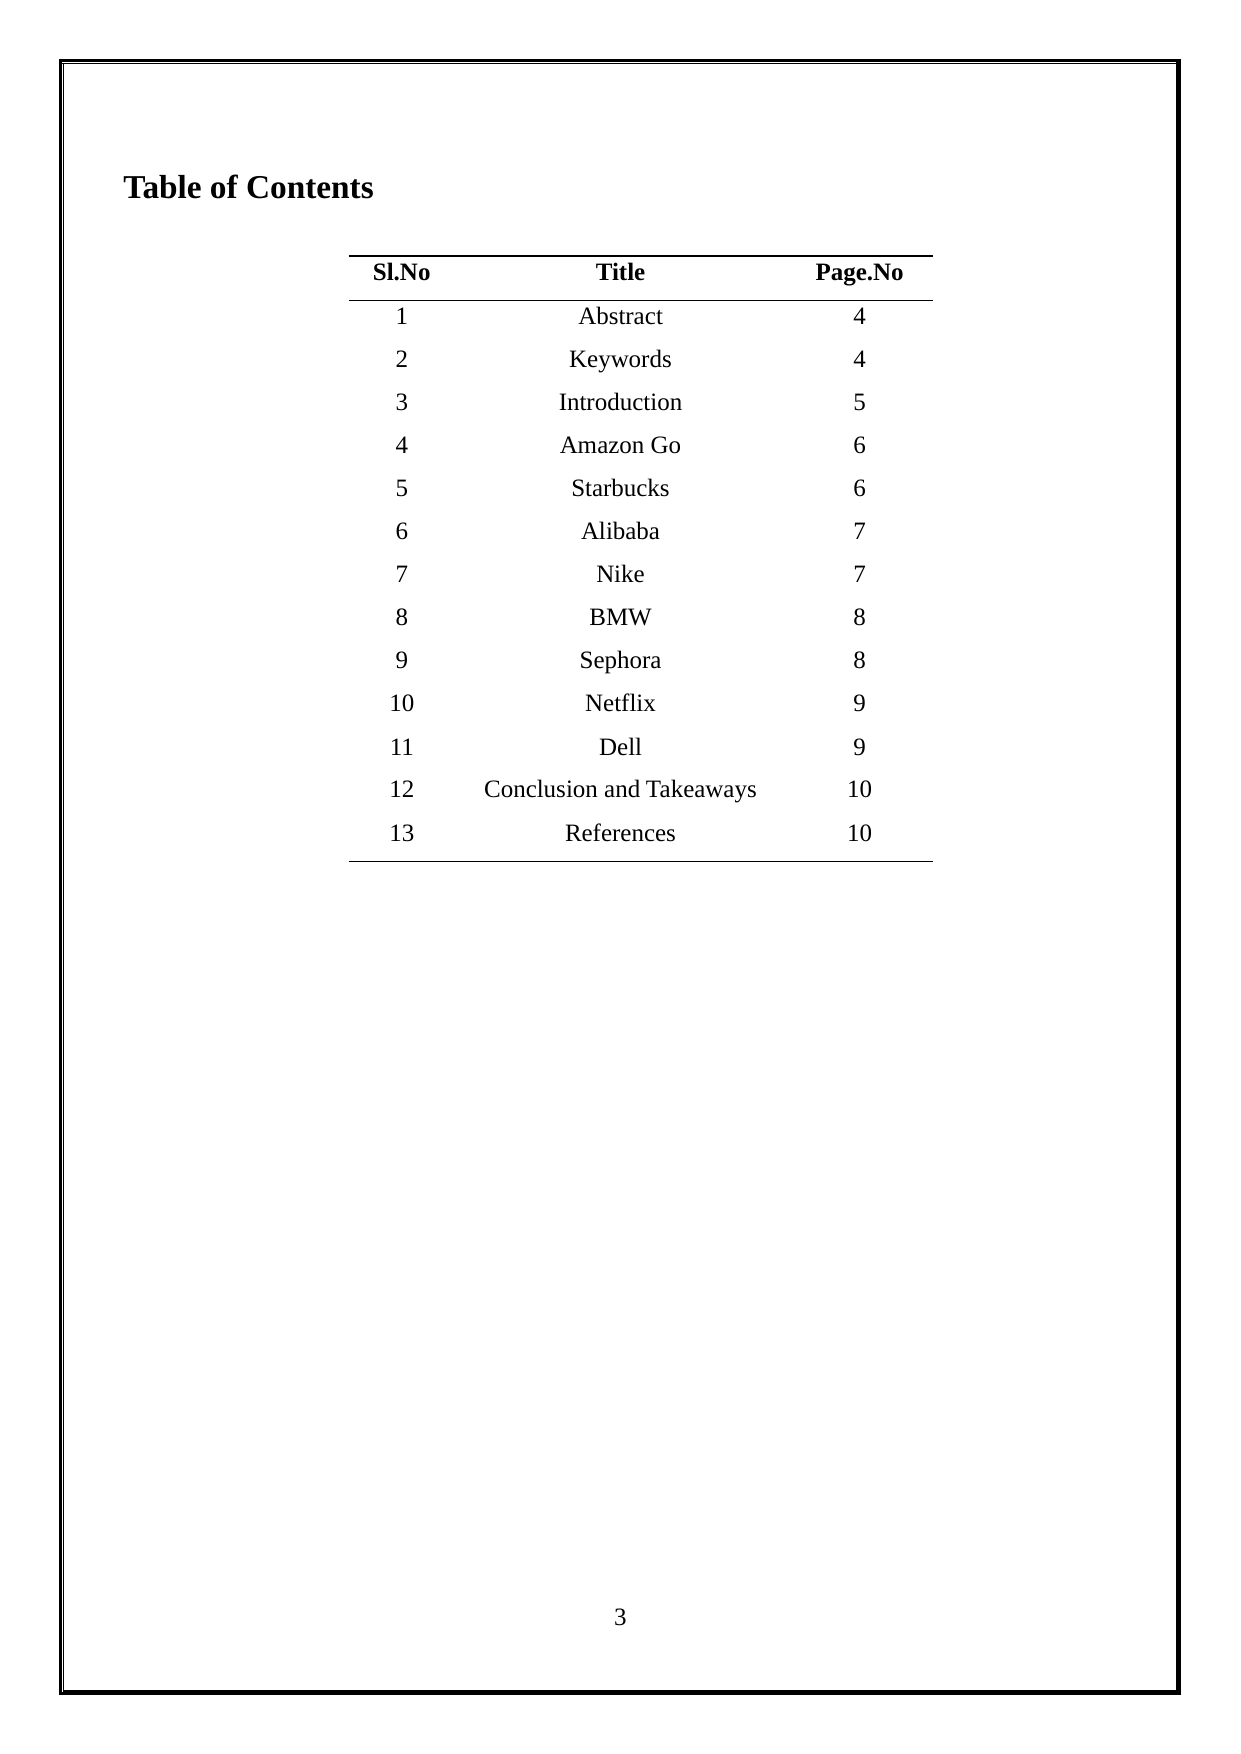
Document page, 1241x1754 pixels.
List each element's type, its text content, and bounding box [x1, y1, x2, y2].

table_header Page.No [786, 257, 933, 300]
table_cell 5 [349, 474, 455, 516]
table_cell Sephora [455, 646, 786, 688]
table_cell 9 [786, 732, 933, 774]
table_cell 13 [349, 818, 455, 861]
table_cell 8 [786, 646, 933, 688]
text Table of Contents [123, 167, 1117, 205]
table_cell Conclusion and Takeaways [455, 775, 786, 818]
table_cell 7 [786, 516, 933, 559]
table_cell Keywords [455, 344, 786, 387]
table_cell BMW [455, 603, 786, 646]
table_cell 2 [349, 344, 455, 387]
table_cell 1 [349, 301, 455, 344]
table_cell 8 [349, 603, 455, 646]
table_cell Introduction [455, 388, 786, 430]
table_cell 10 [786, 775, 933, 818]
table_cell 7 [786, 560, 933, 602]
table_cell 6 [349, 516, 455, 559]
table_cell 9 [786, 689, 933, 732]
table_cell 10 [349, 689, 455, 732]
table_cell Starbucks [455, 474, 786, 516]
table_header Title [455, 257, 786, 300]
table_cell Netflix [455, 689, 786, 732]
table_cell 3 [349, 388, 455, 430]
table_header Sl.No [349, 257, 455, 300]
table_cell 9 [349, 646, 455, 688]
table_cell 6 [786, 474, 933, 516]
table_cell Alibaba [455, 516, 786, 559]
table_cell 8 [786, 603, 933, 646]
table_cell References [455, 818, 786, 861]
table_cell Nike [455, 560, 786, 602]
table_cell 4 [349, 430, 455, 473]
table_cell 7 [349, 560, 455, 602]
table_cell 4 [786, 301, 933, 344]
table_cell 4 [786, 344, 933, 387]
table_cell 6 [786, 430, 933, 473]
table_cell 12 [349, 775, 455, 818]
table_cell Abstract [455, 301, 786, 344]
table_cell Amazon Go [455, 430, 786, 473]
table_cell Dell [455, 732, 786, 774]
table_cell 11 [349, 732, 455, 774]
table_cell 5 [786, 388, 933, 430]
table_cell 10 [786, 818, 933, 861]
